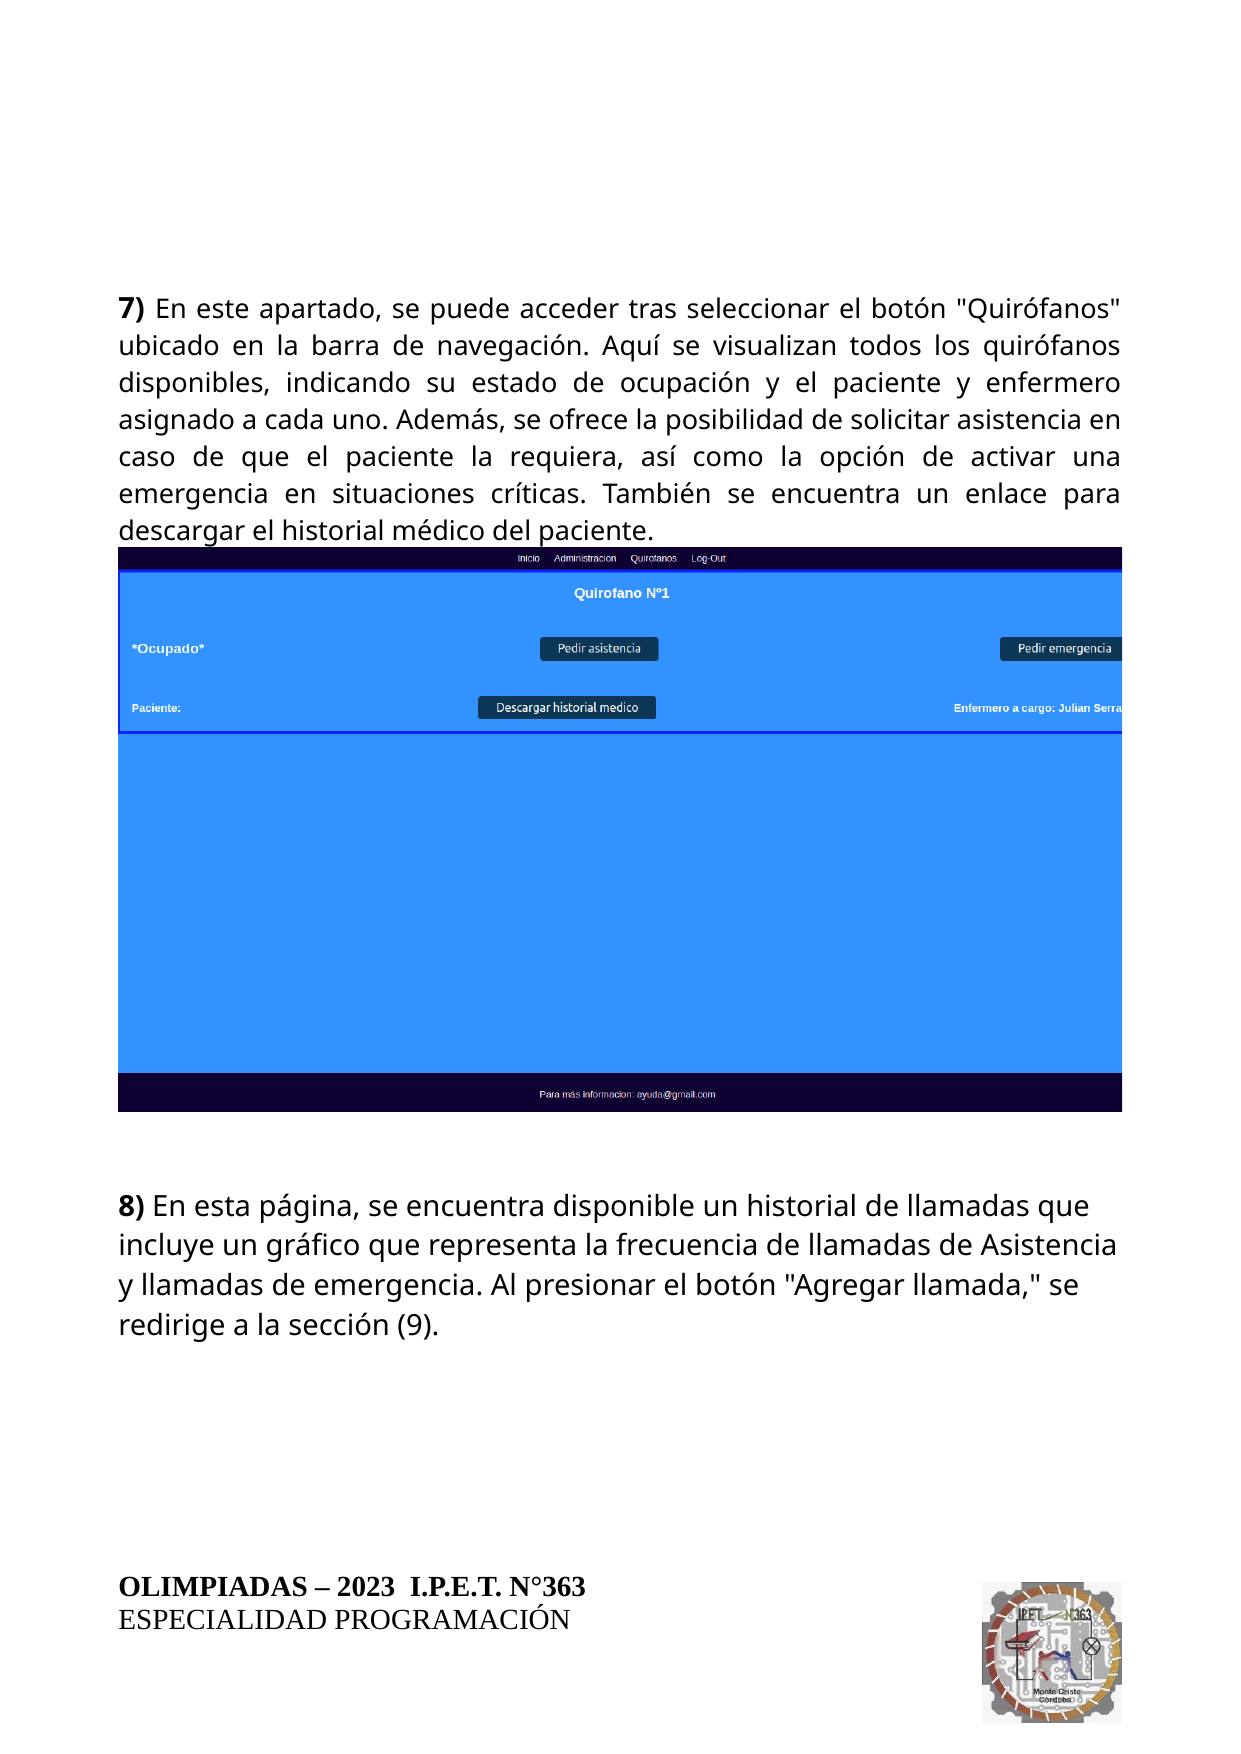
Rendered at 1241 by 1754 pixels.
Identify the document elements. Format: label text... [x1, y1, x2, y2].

picture [982, 1582, 1122, 1723]
text 7) En este apartado, se puede acceder tras seleccionar el botón "Quirófanos" ubicado en la barra de navegación. Aquí se visualizan todos los quirófanos disponibles, indicando su estado de ocupación y el paciente y enfermero asignado a cada uno. Además, se ofrece la posibilidad de solicitar asistencia en caso de que el paciente la requiera, así como la opción de activar una emergencia en situaciones críticas. También se encuentra un enlace para descargar el historial médico del paciente. [118, 287, 1122, 547]
picture [118, 547, 1123, 1112]
text 8) En esta página, se encuentra disponible un historial de llamadas que incluye un gráfico que representa la frecuencia de llamadas de Asistencia y llamadas de emergencia. Al presionar el botón "Agregar llamada," se redirige a la sección (9). [118, 1185, 1122, 1344]
